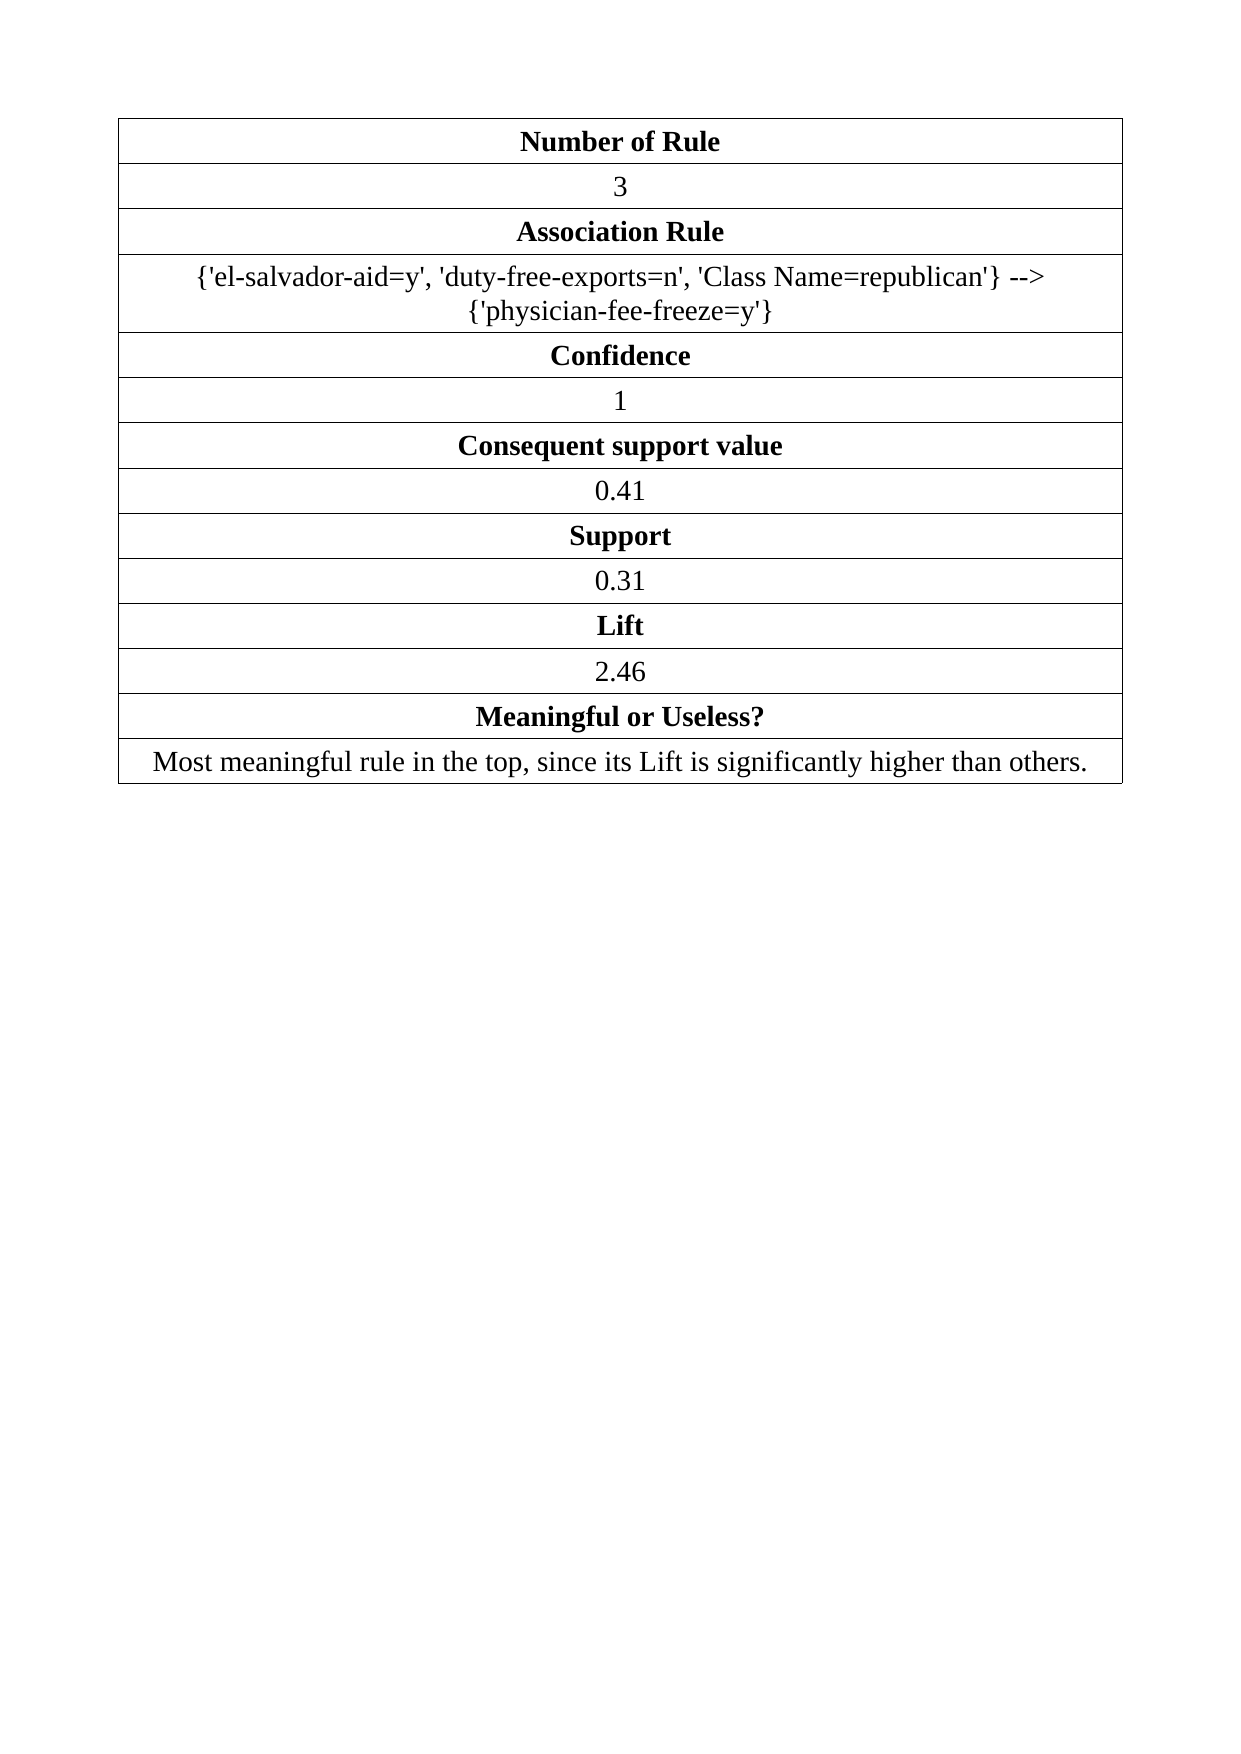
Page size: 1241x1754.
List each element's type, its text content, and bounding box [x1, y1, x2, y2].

table_cell 0.31 [119, 559, 1122, 603]
table_cell 2.46 [119, 649, 1122, 693]
table_cell 1 [119, 378, 1122, 422]
table_cell Support [119, 514, 1122, 558]
table_cell 3 [119, 164, 1122, 208]
table_cell Lift [119, 604, 1122, 648]
table_header Number of Rule [119, 119, 1122, 163]
table_cell {'el-salvador-aid=y', 'duty-free-exports=n', 'Class Name=republican'} --> {'physician-fee-freeze=y'} [119, 255, 1122, 332]
table_cell 0.41 [119, 469, 1122, 512]
table_cell Association Rule [119, 209, 1122, 253]
table_cell Most meaningful rule in the top, since its Lift is significantly higher than others. [119, 739, 1122, 783]
table_cell Consequent support value [119, 423, 1122, 467]
table_cell Meaningful or Useless? [119, 694, 1122, 738]
table_cell Confidence [119, 333, 1122, 377]
